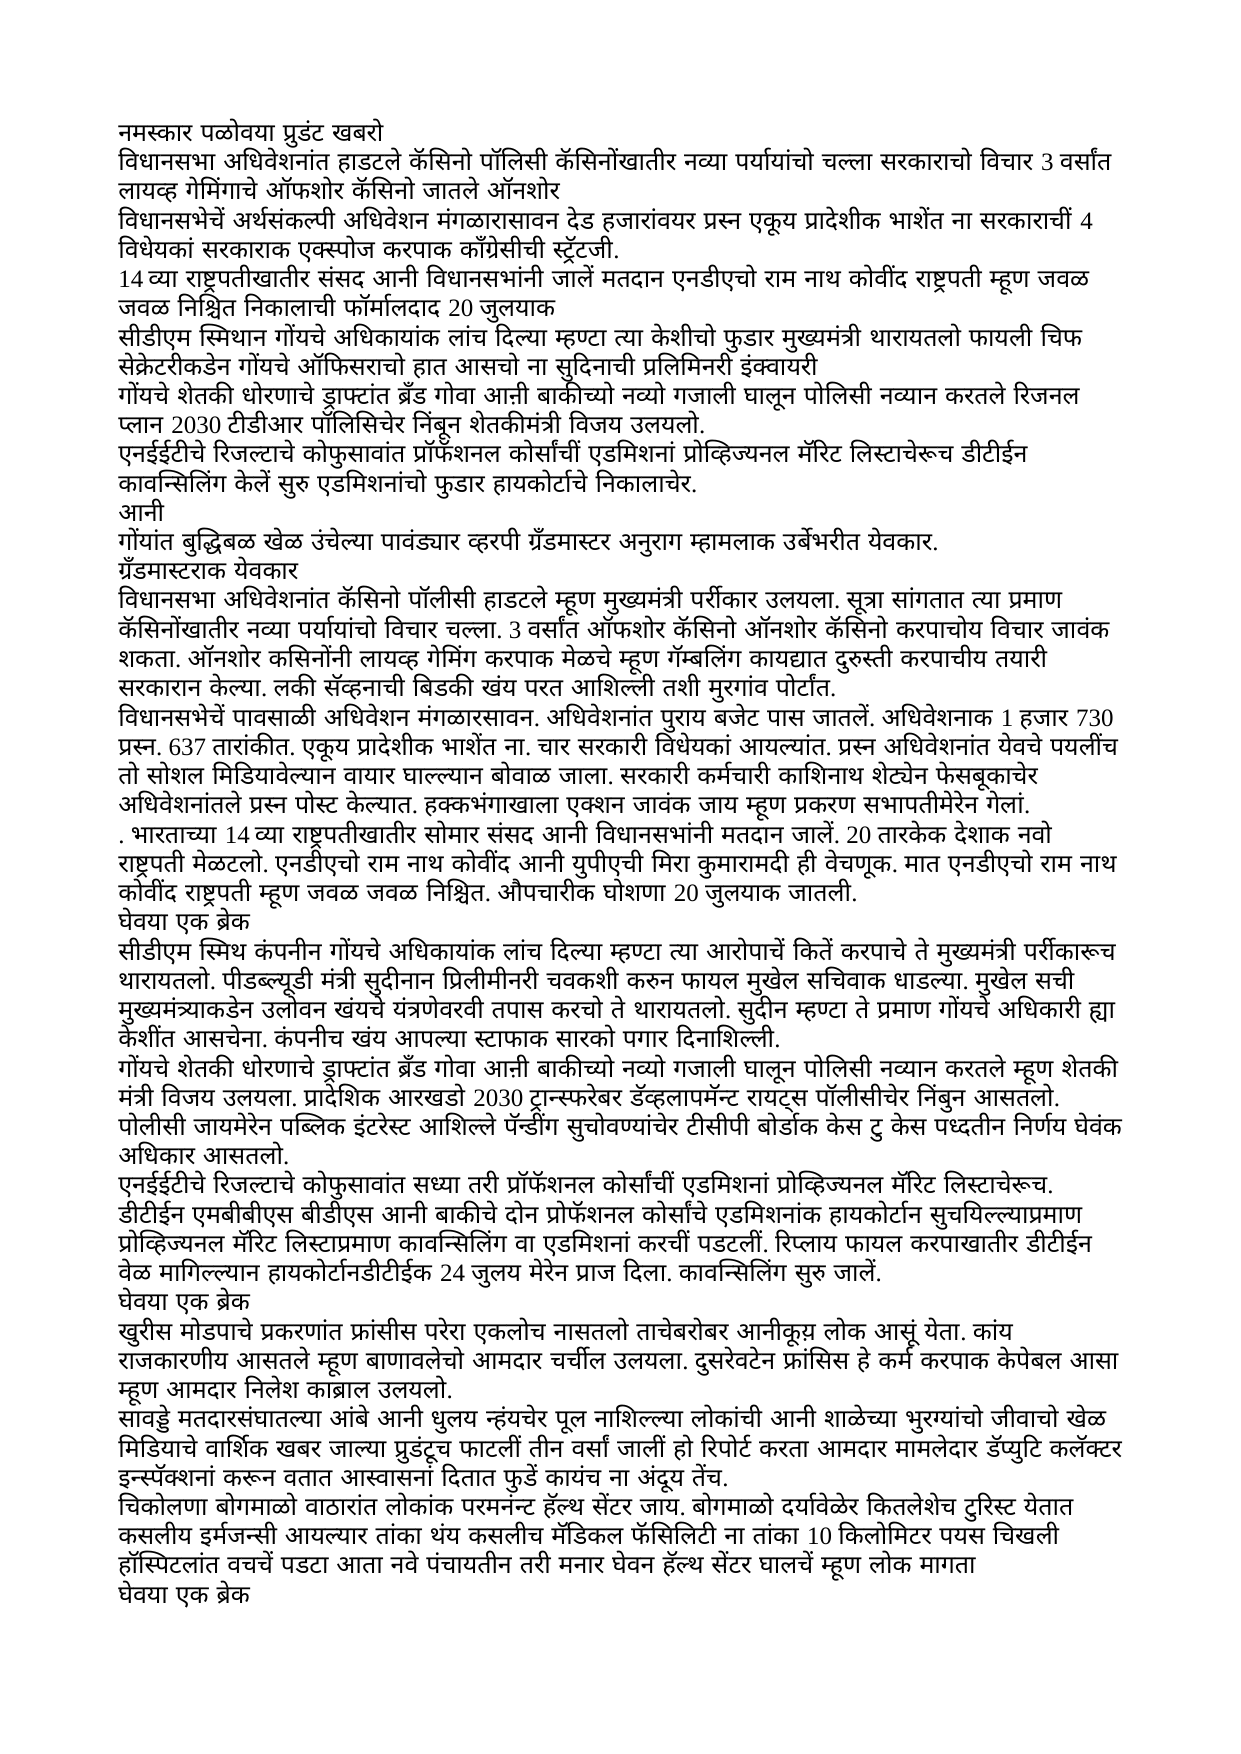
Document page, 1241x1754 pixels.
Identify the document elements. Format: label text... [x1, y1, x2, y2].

text सीडीएम स्मिथ कंपनीन गोंयचे अधिकायांक लांच दिल्या म्हण्टा त्या आरोपाचें कितें करपाचे ते मुख्यमंत्री पर्रीकारूच थारायतलो. पीडब्ल्यूडी मंत्री सुदीनान प्रिलीमीनरी चवकशी करुन फायल मुखेल सचिवाक धाडल्या. मुखेल सची मुख्यमंत्र्याकडेन उलोवन खंयचे यंत्रणेवरवी तपास करचो ते थारायतलो. सुदीन म्हण्टा ते प्रमाण गोंयचे अधिकारी ह्या केशींत आसचेना. कंपनीच खंय आपल्या स्टाफाक सारको पगार दिनाशिल्ली. [118, 937, 1122, 1054]
text घेवया एक ब्रेक [118, 1288, 1122, 1317]
text विधानसभा अधिवेशनांत कॅसिनो पॉलीसी हाडटले म्हूण मुख्यमंत्री पर्रीकार उलयला. सूत्रा सांगतात त्या प्रमाण कॅसिनोंखातीर नव्या पर्यायांचो विचार चल्ला. 3 वर्सांत ऑफशोर कॅसिनो ऑनशोर कॅसिनो करपाचोय विचार जावंक शकता. ऑनशोर कसिनोंनी लायव्ह गेमिंग करपाक मेळचे म्हूण गॅम्बलिंग कायद्यात दुरुस्ती करपाचीय तयारी सरकारान केल्या. लकी सॅव्हनाची बिडकी खंय परत आशिल्ली तशी मुरगांव पोर्टांत. [118, 586, 1122, 703]
text चिकोलणा बोगमाळो वाठारांत लोकांक परमनंन्ट हॅल्थ सेंटर जाय. बोगमाळो दर्यावेळेर कितलेशेच टुरिस्ट येतात कसलीय इर्मजन्सी आयल्यार तांका थंय कसलीच मॅडिकल फॅसिलिटी ना तांका 10 किलोमिटर पयस चिखली हॉस्पिटलांत वचचें पडटा आता नवे पंचायतीन तरी मनार घेवन हॅल्थ सेंटर घालचें म्हूण लोक मागता [118, 1492, 1122, 1580]
text गोंयचे शेतकी धोरणाचे ड्राफ्टांत ब्रँड गोवा आऩी बाकीच्यो नव्यो गजाली घालून पोलिसी नव्यान करतले रिजनल प्लान 2030 टीडीआर पॉलिसिचेर निंबून शेतकीमंत्री विजय उलयलो. [118, 381, 1122, 439]
text विधानसभेचें पावसाळी अधिवेशन मंगळारसावन. अधिवेशनांत पुराय बजेट पास जातलें. अधिवेशनाक 1 हजार 730 प्रस्न. 637 तारांकीत. एकूय प्रादेशीक भाशेंत ना. चार सरकारी विधेयकां आयल्यांत. प्रस्न अधिवेशनांत येवचे पयलींच तो सोशल मिडियावेल्यान वायार घाल्ल्यान बोवाळ जाला. सरकारी कर्मचारी काशिनाथ शेट्येन फेसबूकाचेर अधिवेशनांतले प्रस्न पोस्ट केल्यात. हक्कभंगाखाला एक्शन जावंक जाय म्हूण प्रकरण सभापतीमेरेन गेलां. [118, 703, 1122, 820]
text एनईईटीचे रिजल्टाचे कोफुसावांत प्रॉफॅशनल कोर्सांचीं एडमिशनां प्रोव्हिज्यनल मॅरिट लिस्टाचेरूच डीटीईन कावन्सिलिंग केलें सुरु एडमिशनांचो फुडार हायकोर्टाचे निकालाचेर. [118, 439, 1122, 498]
text आनी [118, 498, 1122, 527]
text सीडीएम स्मिथान गोंयचे अधिकायांक लांच दिल्या म्हण्टा त्या केशीचो फुडार मुख्यमंत्री थारायतलो फायली चिफ सेक्रेटरीकडेन गोंयचे ऑफिसराचो हात आसचो ना सुदिनाची प्रलिमिनरी इंक्वायरी [118, 323, 1122, 381]
text 14व्या राष्ट्रपतीखातीर संसद आनी विधानसभांनी जालें मतदान एनडीएचो राम नाथ कोवींद राष्ट्रपती म्हूण जवळ जवळ निश्चित निकालाची फॉर्मालदाद 20 जुलयाक [118, 264, 1122, 323]
text घेवया एक ब्रेक [118, 908, 1122, 937]
text विधानसभा अधिवेशनांत हाडटले कॅसिनो पॉलिसी कॅसिनोंखातीर नव्या पर्यायांचो चल्ला सरकाराचो विचार 3 वर्सांत लायव्ह गेमिंगाचे ऑफशोर कॅसिनो जातले ऑनशोर [118, 147, 1122, 206]
text गोंयांत बुद्धिबळ खेळ उंचेल्या पावंड्यार व्हरपी ग्रॅंडमास्टर अनुराग म्हामलाक उर्बेभरीत येवकार. [118, 527, 1122, 556]
text गोंयचे शेतकी धोरणाचे ड्राफ्टांत ब्रँड गोवा आऩी बाकीच्यो नव्यो गजाली घालून पोलिसी नव्यान करतले म्हूण शेतकी मंत्री विजय उलयला. प्रादेशिक आरखडो 2030 ट्रान्स्फरेबर डॅव्हलापमॅन्ट रायट्स पॉलीसीचेर निंबुन आसतलो. पोलीसी जायमेरेन पब्लिक इंटरेस्ट आशिल्ले पॅन्डींग सुचोवण्यांचेर टीसीपी बोर्डाक केस टु केस पध्दतीन निर्णय घेवंक अधिकार आसतलो. [118, 1054, 1122, 1171]
text खुरीस मोडपाचे प्रकरणांत फ्रांसीस परेरा एकलोच नासतलो ताचेबरोबर आनीकूय़ लोक आसूं येता. कांय राजकारणीय आसतले म्हूण बाणावलेचो आमदार चर्चील उलयला. दुसरेवटेन फ्रांसिस हे कर्म करपाक केपेबल आसा म्हूण आमदार निलेश काब्राल उलयलो. [118, 1317, 1122, 1404]
text सावड्डे मतदारसंघातल्या आंबे आनी धुलय न्हंयचेर पूल नाशिल्ल्या लोकांची आनी शाळेच्या भुरग्यांचो जीवाचो खेळ मिडियाचे वार्शिक खबर जाल्या प्रुडंटूच फाटलीं तीन वर्सां जालीं हो रिपोर्ट करता आमदार मामलेदार डॅप्युटि कलॅक्टर इन्स्पॅक्शनां करून वतात आस्वासनां दितात फुडें कायंच ना अंदूय तेंच. [118, 1404, 1122, 1492]
text एनईईटीचे रिजल्टाचे कोफुसावांत सध्या तरी प्रॉफॅशनल कोर्सांचीं एडमिशनां प्रोव्हिज्यनल मॅरिट लिस्टाचेरूच. डीटीईन एमबीबीएस बीडीएस आनी बाकीचे दोन प्रोफॅशनल कोर्सांचे एडमिशनांक हायकोर्टान सुचयिल्ल्याप्रमाण प्रोव्हिज्यनल मॅरिट लिस्टाप्रमाण कावन्सिलिंग वा एडमिशनां करचीं पडटलीं. रिप्लाय फायल करपाखातीर डीटीईन वेळ मागिल्ल्यान हायकोर्टानडीटीईक 24 जुलय मेरेन प्राज दिला. कावन्सिलिंग सुरु जालें. [118, 1171, 1122, 1288]
text ग्रॅंडमास्टराक येवकार [118, 556, 1122, 586]
text विधानसभेचें अर्थसंकल्पी अधिवेशन मंगळारासावन देड हजारांवयर प्रस्न एकूय प्रादेशीक भाशेंत ना सरकाराचीं 4 विधेयकां सरकाराक एक्स्पोज करपाक कॉंग्रेसीची स्ट्रॅटजी. [118, 206, 1122, 264]
text . भारताच्या 14व्या राष्ट्रपतीखातीर सोमार संसद आनी विधानसभांनी मतदान जालें. 20 तारकेक देशाक नवो राष्ट्रपती मेळटलो. एनडीएचो राम नाथ कोवींद आनी युपीएची मिरा कुमारामदी ही वेचणूक. मात एनडीएचो राम नाथ कोवींद राष्ट्रपती म्हूण जवळ जवळ निश्चित. औपचारीक घोशणा 20 जुलयाक जातली. [118, 820, 1122, 908]
text घेवया एक ब्रेक [118, 1580, 1122, 1609]
text नमस्कार पळोवया प्रुडंट खबरो [118, 118, 1122, 147]
